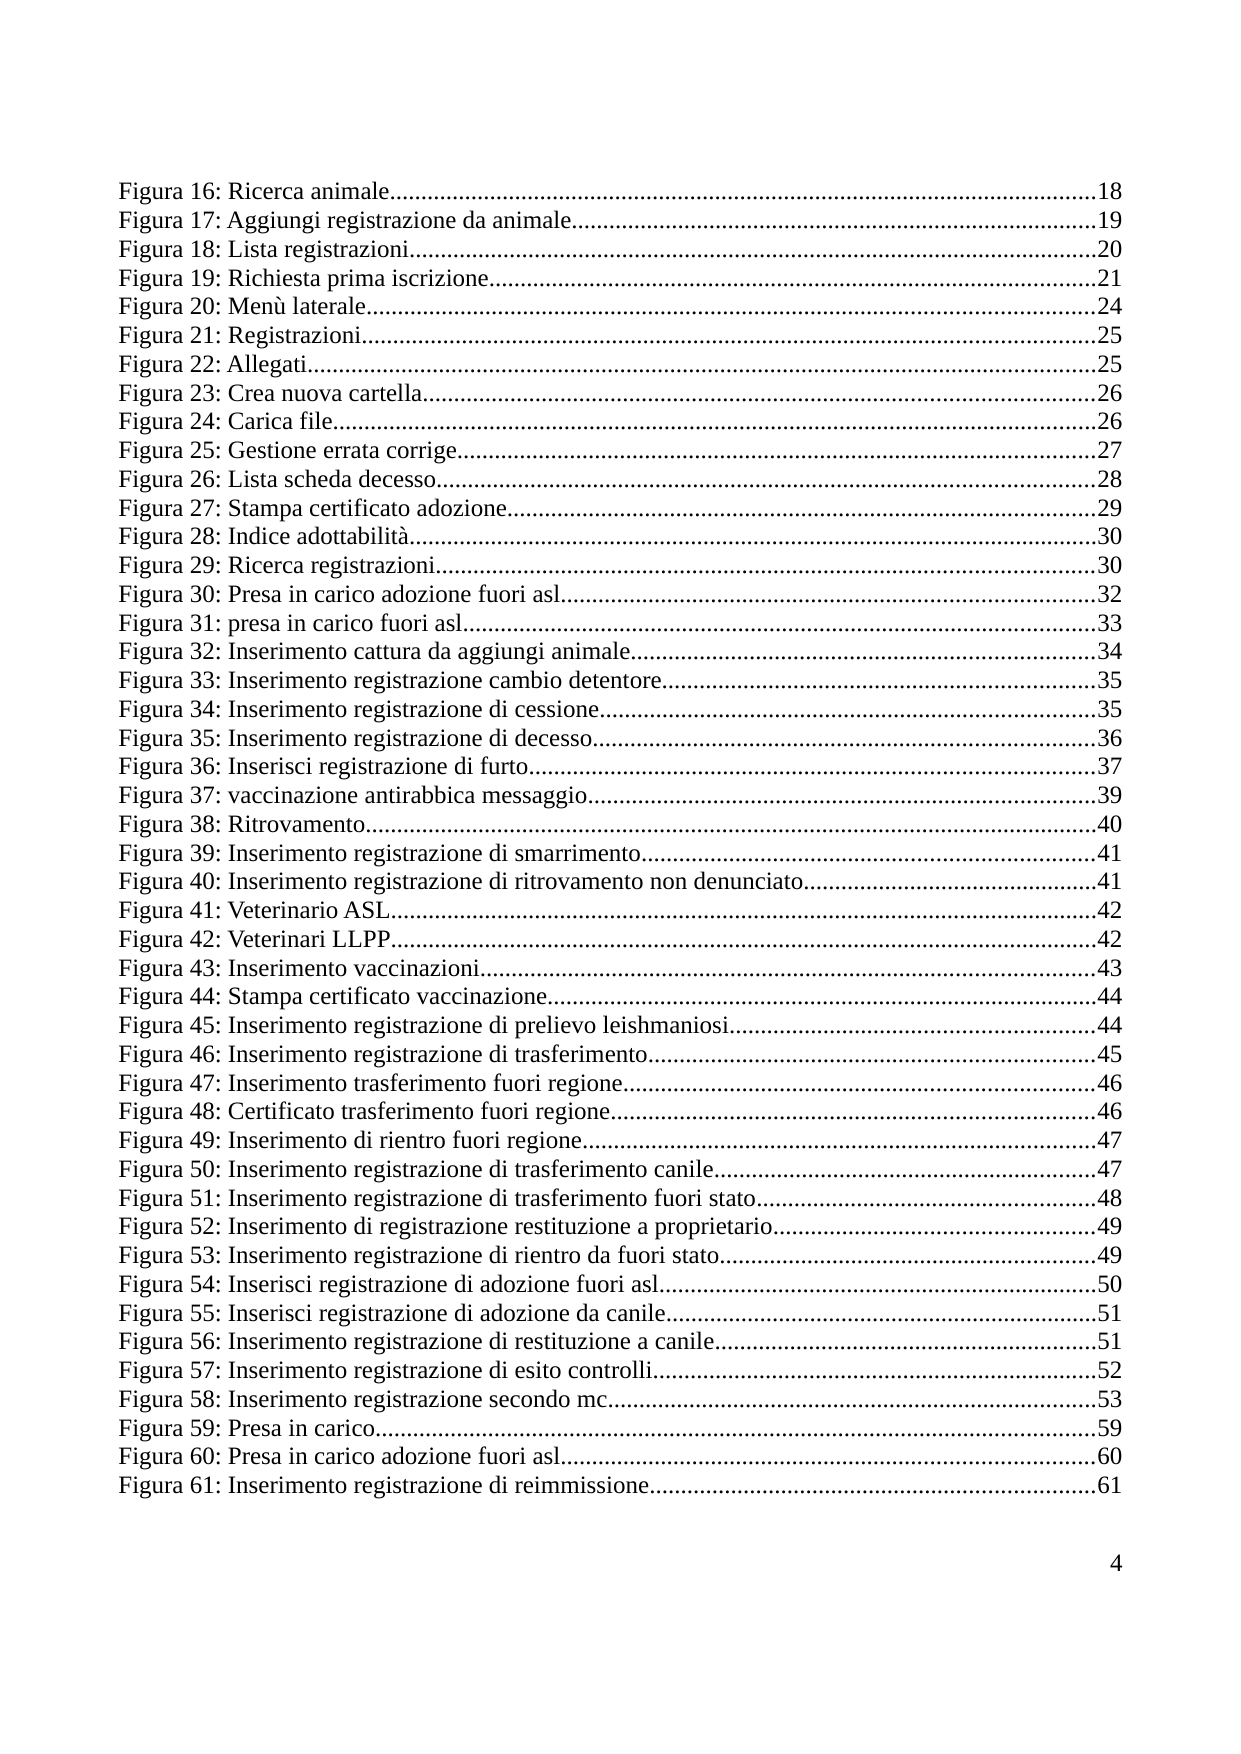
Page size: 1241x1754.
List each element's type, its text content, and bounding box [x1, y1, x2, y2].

text Figura 39: Inserimento registrazione di smarrimento 41 [118, 838, 1122, 866]
text Figura 47: Inserimento trasferimento fuori regione 46 [118, 1068, 1122, 1096]
text Figura 52: Inserimento di registrazione restituzione a proprietario 49 [118, 1211, 1122, 1240]
text Figura 43: Inserimento vaccinazioni 43 [118, 953, 1122, 981]
text Figura 35: Inserimento registrazione di decesso 36 [118, 723, 1122, 751]
text Figura 57: Inserimento registrazione di esito controlli 52 [118, 1355, 1122, 1384]
text Figura 34: Inserimento registrazione di cessione 35 [118, 694, 1122, 723]
text Figura 26: Lista scheda decesso 28 [118, 464, 1122, 493]
text Figura 48: Certificato trasferimento fuori regione 46 [118, 1096, 1122, 1125]
text Figura 40: Inserimento registrazione di ritrovamento non denunciato 41 [118, 866, 1122, 895]
text Figura 32: Inserimento cattura da aggiungi animale 34 [118, 636, 1122, 665]
text Figura 36: Inserisci registrazione di furto 37 [118, 751, 1122, 780]
text Figura 45: Inserimento registrazione di prelievo leishmaniosi 44 [118, 1010, 1122, 1039]
text Figura 28: Indice adottabilità 30 [118, 521, 1122, 550]
text Figura 29: Ricerca registrazioni 30 [118, 550, 1122, 579]
text Figura 55: Inserisci registrazione di adozione da canile 51 [118, 1298, 1122, 1326]
text Figura 18: Lista registrazioni 20 [118, 234, 1122, 263]
text Figura 38: Ritrovamento 40 [118, 809, 1122, 838]
text Figura 46: Inserimento registrazione di trasferimento 45 [118, 1039, 1122, 1068]
text Figura 23: Crea nuova cartella 26 [118, 378, 1122, 406]
text Figura 42: Veterinari LLPP 42 [118, 924, 1122, 953]
text Figura 51: Inserimento registrazione di trasferimento fuori stato 48 [118, 1183, 1122, 1211]
text Figura 20: Menù laterale 24 [118, 291, 1122, 320]
text Figura 27: Stampa certificato adozione 29 [118, 493, 1122, 521]
text Figura 56: Inserimento registrazione di restituzione a canile 51 [118, 1326, 1122, 1355]
text Figura 61: Inserimento registrazione di reimmissione 61 [118, 1470, 1122, 1499]
text Figura 37: vaccinazione antirabbica messaggio 39 [118, 780, 1122, 809]
text Figura 54: Inserisci registrazione di adozione fuori asl 50 [118, 1269, 1122, 1298]
text Figura 59: Presa in carico 59 [118, 1413, 1122, 1441]
text Figura 41: Veterinario ASL 42 [118, 895, 1122, 924]
text Figura 25: Gestione errata corrige 27 [118, 435, 1122, 464]
text Figura 30: Presa in carico adozione fuori asl 32 [118, 579, 1122, 608]
text Figura 44: Stampa certificato vaccinazione 44 [118, 981, 1122, 1010]
text Figura 24: Carica file 26 [118, 406, 1122, 435]
text Figura 21: Registrazioni 25 [118, 320, 1122, 349]
text Figura 58: Inserimento registrazione secondo mc 53 [118, 1384, 1122, 1413]
text Figura 16: Ricerca animale 18 [118, 176, 1122, 205]
text Figura 49: Inserimento di rientro fuori regione 47 [118, 1125, 1122, 1154]
text Figura 60: Presa in carico adozione fuori asl 60 [118, 1441, 1122, 1470]
text Figura 22: Allegati 25 [118, 349, 1122, 378]
text Figura 50: Inserimento registrazione di trasferimento canile 47 [118, 1154, 1122, 1183]
text Figura 31: presa in carico fuori asl 33 [118, 608, 1122, 636]
text Figura 19: Richiesta prima iscrizione 21 [118, 263, 1122, 291]
text Figura 33: Inserimento registrazione cambio detentore 35 [118, 665, 1122, 694]
text Figura 53: Inserimento registrazione di rientro da fuori stato 49 [118, 1240, 1122, 1269]
text Figura 17: Aggiungi registrazione da animale 19 [118, 205, 1122, 234]
